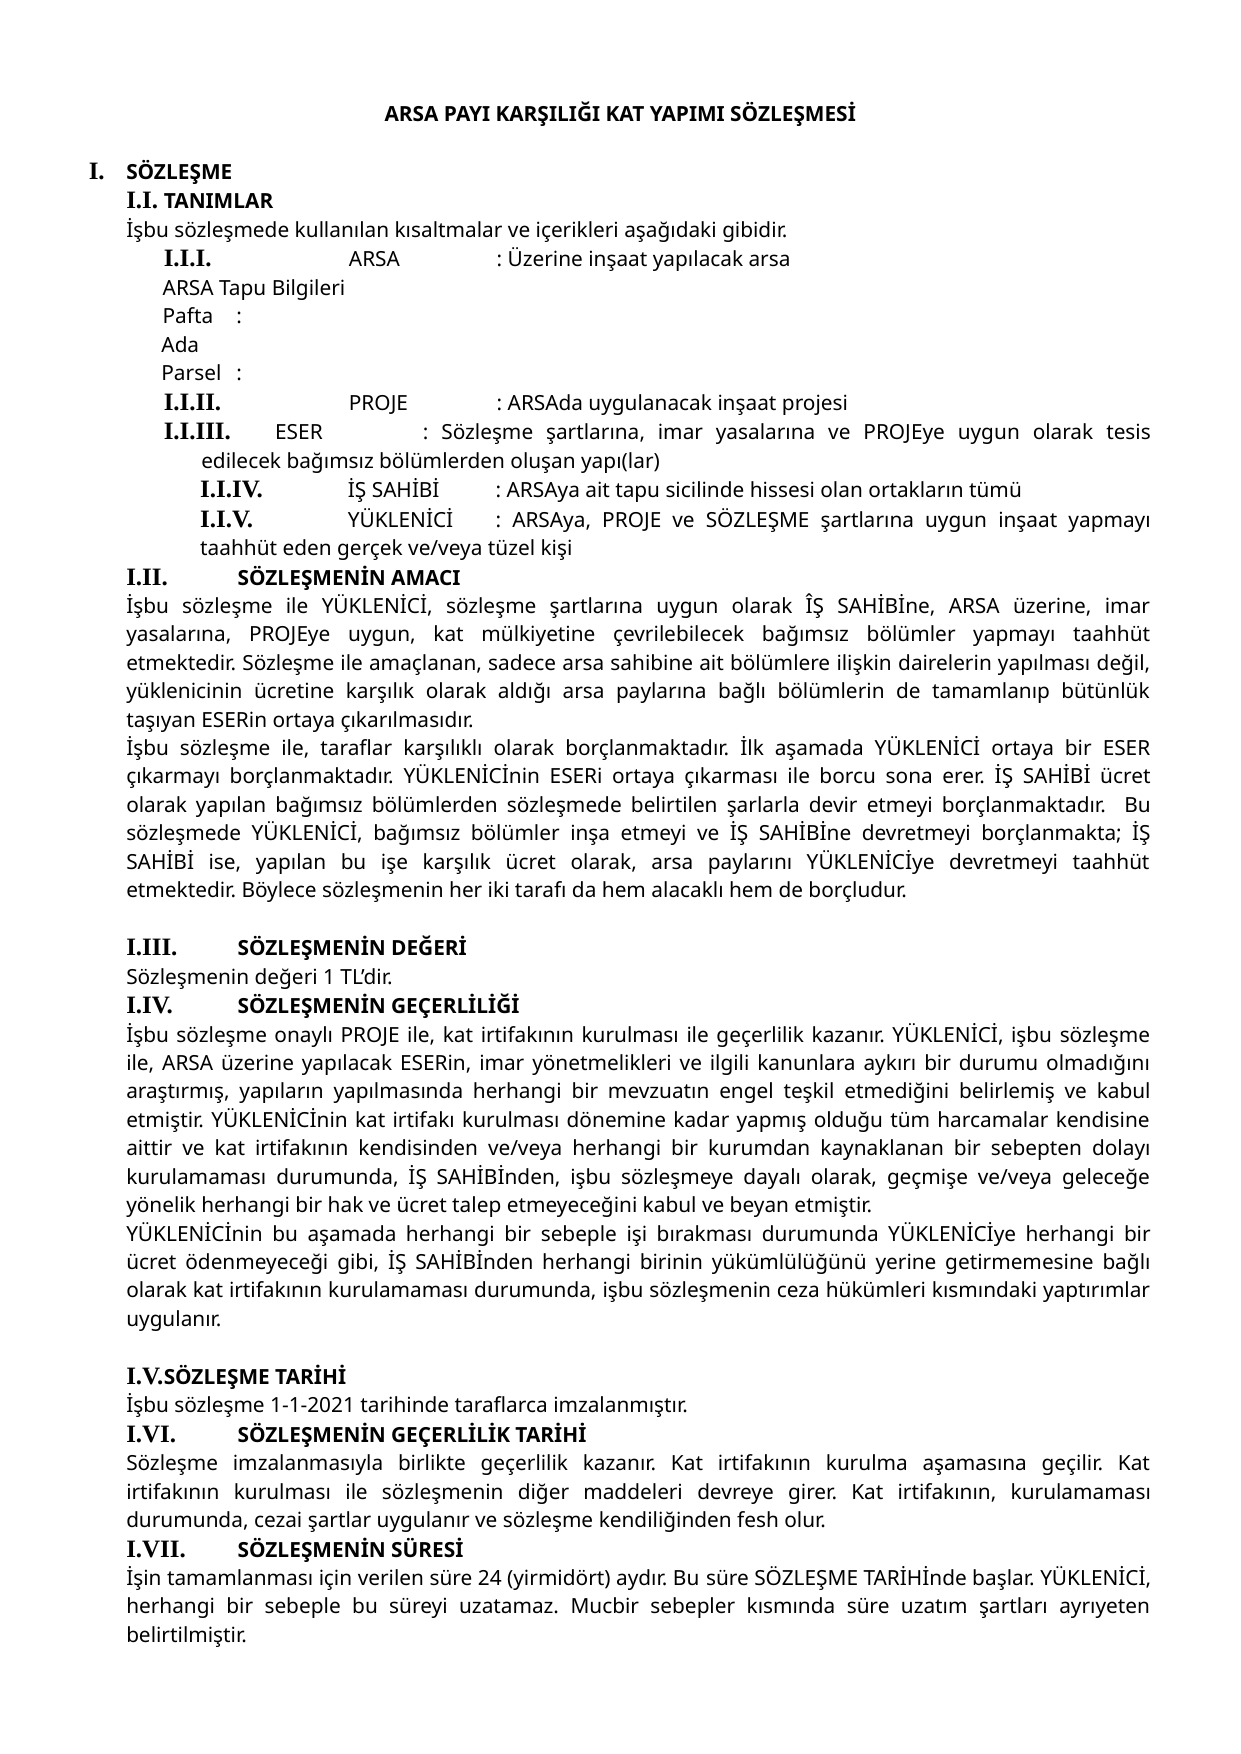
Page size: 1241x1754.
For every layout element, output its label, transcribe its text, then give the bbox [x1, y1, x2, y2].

text ARSA PAYI KARŞILIĞI KAT YAPIMI SÖZLEŞMESİ [88, 99, 1152, 128]
text İşbu sözleşme ile, taraflar karşılıklı olarak borçlanmaktadır. İlk aşamada YÜKLENİCİ ortaya bir ESER çıkarmayı borçlanmaktadır. YÜKLENİCİnin ESERi ortaya çıkarması ile borcu sona erer. İŞ SAHİBİ ücret olarak yapılan bağımsız bölümlerden sözleşmede belirtilen şarlarla devir etmeyi borçlanmaktadır. Bu sözleşmede YÜKLENİCİ, bağımsız bölümler inşa etmeyi ve İŞ SAHİBİne devretmeyi borçlanmakta; İŞ SAHİBİ ise, yapılan bu işe karşılık ücret olarak, arsa paylarını YÜKLENİCİye devretmeyi taahhüt etmektedir. Böylece sözleşmenin her iki tarafı da hem alacaklı hem de borçludur. [126, 733, 1152, 904]
list SÖZLEŞME TARİHİ [126, 1361, 1152, 1390]
text Parsel : [88, 358, 1152, 387]
text İşbu sözleşmede kullanılan kısaltmalar ve içerikleri aşağıdaki gibidir. [126, 215, 1152, 243]
list YÜKLENİCİ : ARSAya, PROJE ve SÖZLEŞME şartlarına uygun inşaat yapmayı taahhüt eden gerçek ve/veya tüzel kişi [200, 504, 1152, 562]
text İşbu sözleşme onaylı PROJE ile, kat irtifakının kurulması ile geçerlilik kazanır. YÜKLENİCİ, işbu sözleşme ile, ARSA üzerine yapılacak ESERin, imar yönetmelikleri ve ilgili kanunlara aykırı bir durumu olmadığını araştırmış, yapıların yapılmasında herhangi bir mevzuatın engel teşkil etmediğini belirlemiş ve kabul etmiştir. YÜKLENİCİnin kat irtifakı kurulması dönemine kadar yapmış olduğu tüm harcamalar kendisine aittir ve kat irtifakının kendisinden ve/veya herhangi bir kurumdan kaynaklanan bir sebepten dolayı kurulamaması durumunda, İŞ SAHİBİnden, işbu sözleşmeye dayalı olarak, geçmişe ve/veya geleceğe yönelik herhangi bir hak ve ücret talep etmeyeceğini kabul ve beyan etmiştir. [126, 1020, 1152, 1219]
text İşin tamamlanması için verilen süre 24 (yirmidört) aydır. Bu süre SÖZLEŞME TARİHİnde başlar. YÜKLENİCİ, herhangi bir sebeple bu süreyi uzatamaz. Mucbir sebepler kısmında süre uzatım şartları ayrıyeten belirtilmiştir. [126, 1563, 1152, 1648]
list SÖZLEŞMENİN GEÇERLİLİK TARİHİ [126, 1419, 1152, 1448]
text Sözleşme imzalanmasıyla birlikte geçerlilik kazanır. Kat irtifakının kurulma aşamasına geçilir. Kat irtifakının kurulması ile sözleşmenin diğer maddeleri devreye girer. Kat irtifakının, kurulamaması durumunda, cezai şartlar uygulanır ve sözleşme kendiliğinden fesh olur. [126, 1448, 1152, 1534]
text Sözleşmenin değeri 1 TL’dir. [126, 962, 1152, 990]
text Pafta : [162, 301, 1152, 330]
list SÖZLEŞME [88, 156, 1152, 186]
list PROJE : ARSAda uygulanacak inşaat projesi [163, 387, 1152, 416]
text İşbu sözleşme ile YÜKLENİCİ, sözleşme şartlarına uygun olarak ÎŞ SAHİBİne, ARSA üzerine, imar yasalarına, PROJEye uygun, kat mülkiyetine çevrilebilecek bağımsız bölümler yapmayı taahhüt etmektedir. Sözleşme ile amaçlanan, sadece arsa sahibine ait bölümlere ilişkin dairelerin yapılması değil, yüklenicinin ücretine karşılık olarak aldığı arsa paylarına bağlı bölümlerin de tamamlanıp bütünlük taşıyan ESERin ortaya çıkarılmasıdır. [126, 591, 1152, 733]
text ARSA Tapu Bilgileri [88, 273, 1152, 301]
list İŞ SAHİBİ : ARSAya ait tapu sicilinde hissesi olan ortakların tümü [200, 474, 1152, 504]
list SÖZLEŞMENİN DEĞERİ [126, 932, 1152, 962]
text YÜKLENİCİnin bu aşamada herhangi bir sebeple işi bırakması durumunda YÜKLENİCİye herhangi bir ücret ödenmeyeceği gibi, İŞ SAHİBİnden herhangi birinin yükümlülüğünü yerine getirmemesine bağlı olarak kat irtifakının kurulamaması durumunda, işbu sözleşmenin ceza hükümleri kısmındaki yaptırımlar uygulanır. [126, 1219, 1152, 1332]
list ARSA : Üzerine inşaat yapılacak arsa [163, 243, 1152, 273]
list ESER : Sözleşme şartlarına, imar yasalarına ve PROJEye uygun olarak tesis edilecek bağımsız bölümlerden oluşan yapı(lar) [163, 416, 1152, 474]
list SÖZLEŞMENİN GEÇERLİLİĞİ [126, 990, 1152, 1020]
text İşbu sözleşme 1-1-2021 tarihinde taraflarca imzalanmıştır. [126, 1390, 1152, 1419]
list SÖZLEŞMENİN SÜRESİ [126, 1534, 1152, 1563]
list TANIMLAR [126, 186, 1152, 215]
text Ada [88, 330, 1152, 358]
list SÖZLEŞMENİN AMACI [126, 562, 1152, 591]
